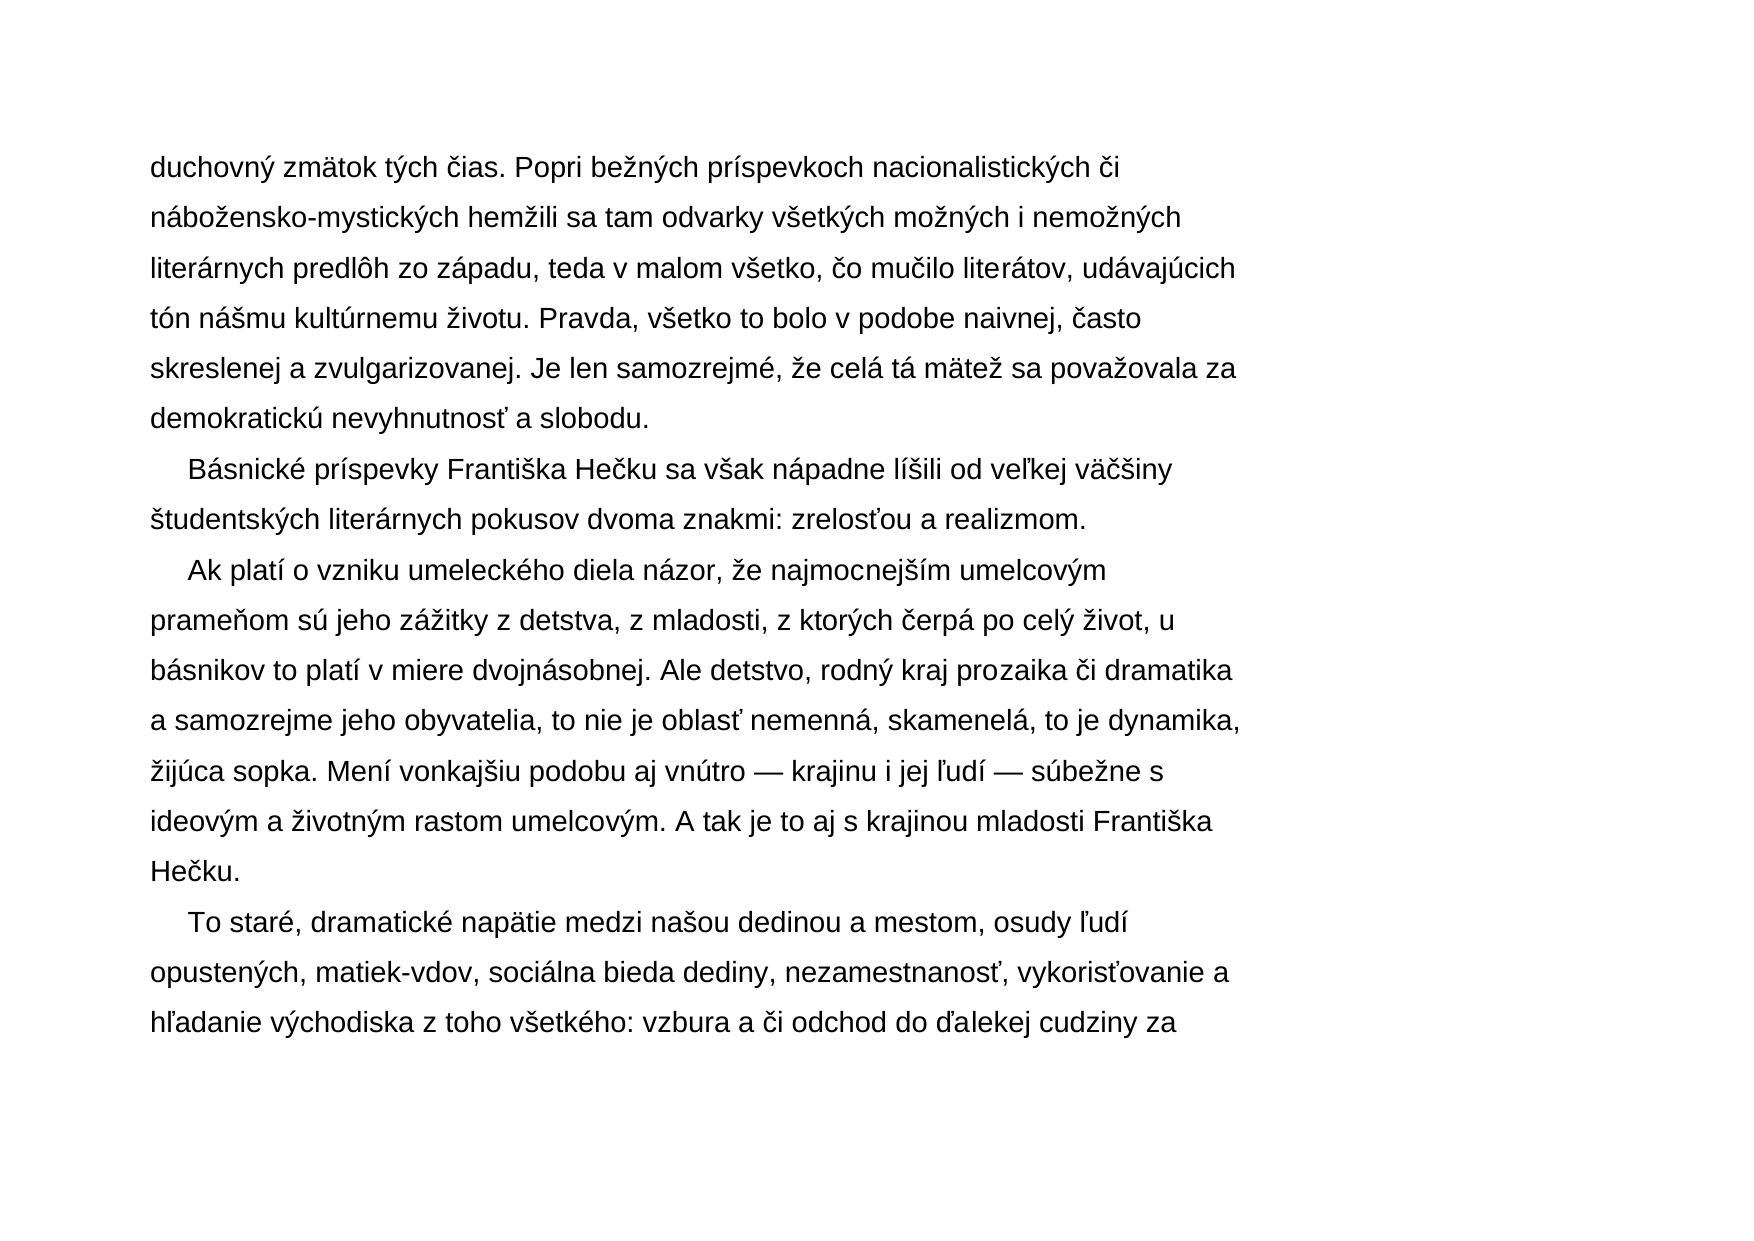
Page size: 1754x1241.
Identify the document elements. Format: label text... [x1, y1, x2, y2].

text Básnické príspevky Františka Hečku sa však nápadne líšili od veľkej väčšiny študentských literárnych pokusov dvoma znakmi: zrelosťou a realizmom. [150, 452, 1243, 536]
text Ak platí o vzniku umeleckého diela názor, že najmoc­nejším umelcovým prameňom sú jeho zážitky z detstva, z mladosti, z ktorých čerpá po celý život, u básnikov to platí v miere dvojnásobnej. Ale detstvo, rodný kraj pro­zaika či dramatika a samozrejme jeho obyvatelia, to nie je oblasť nemenná, skamenelá, to je dynamika, žijúca sopka. Mení vonkajšiu podobu aj vnútro — krajinu i jej ľudí — súbežne s ideovým a životným rastom umelco­vým. A tak je to aj s krajinou mladosti Františka Hečku. [150, 552, 1243, 888]
text To staré, dramatické napätie medzi našou dedinou a mestom, osudy ľudí opustených, matiek-vdov, sociálna bieda dediny, nezamestnanosť, vykorisťovanie a hľadanie východiska z toho všetkého: vzbura a či odchod do ďa­lekej cudziny za [150, 905, 1243, 1039]
text duchovný zmätok tých čias. Popri bežných príspevkoch nacionalistických či nábožensko-mystických hemžili sa tam odvarky všetkých možných i nemožných literárnych predlôh zo západu, teda v malom všetko, čo mučilo lite­rátov, udávajúcich tón nášmu kultúrnemu životu. Prav­da, všetko to bolo v podobe naivnej, často skreslenej a zvulgarizovanej. Je len samozrejmé, že celá tá mätež sa považovala za demokratickú nevyhnutnosť a slobodu. [150, 150, 1243, 435]
